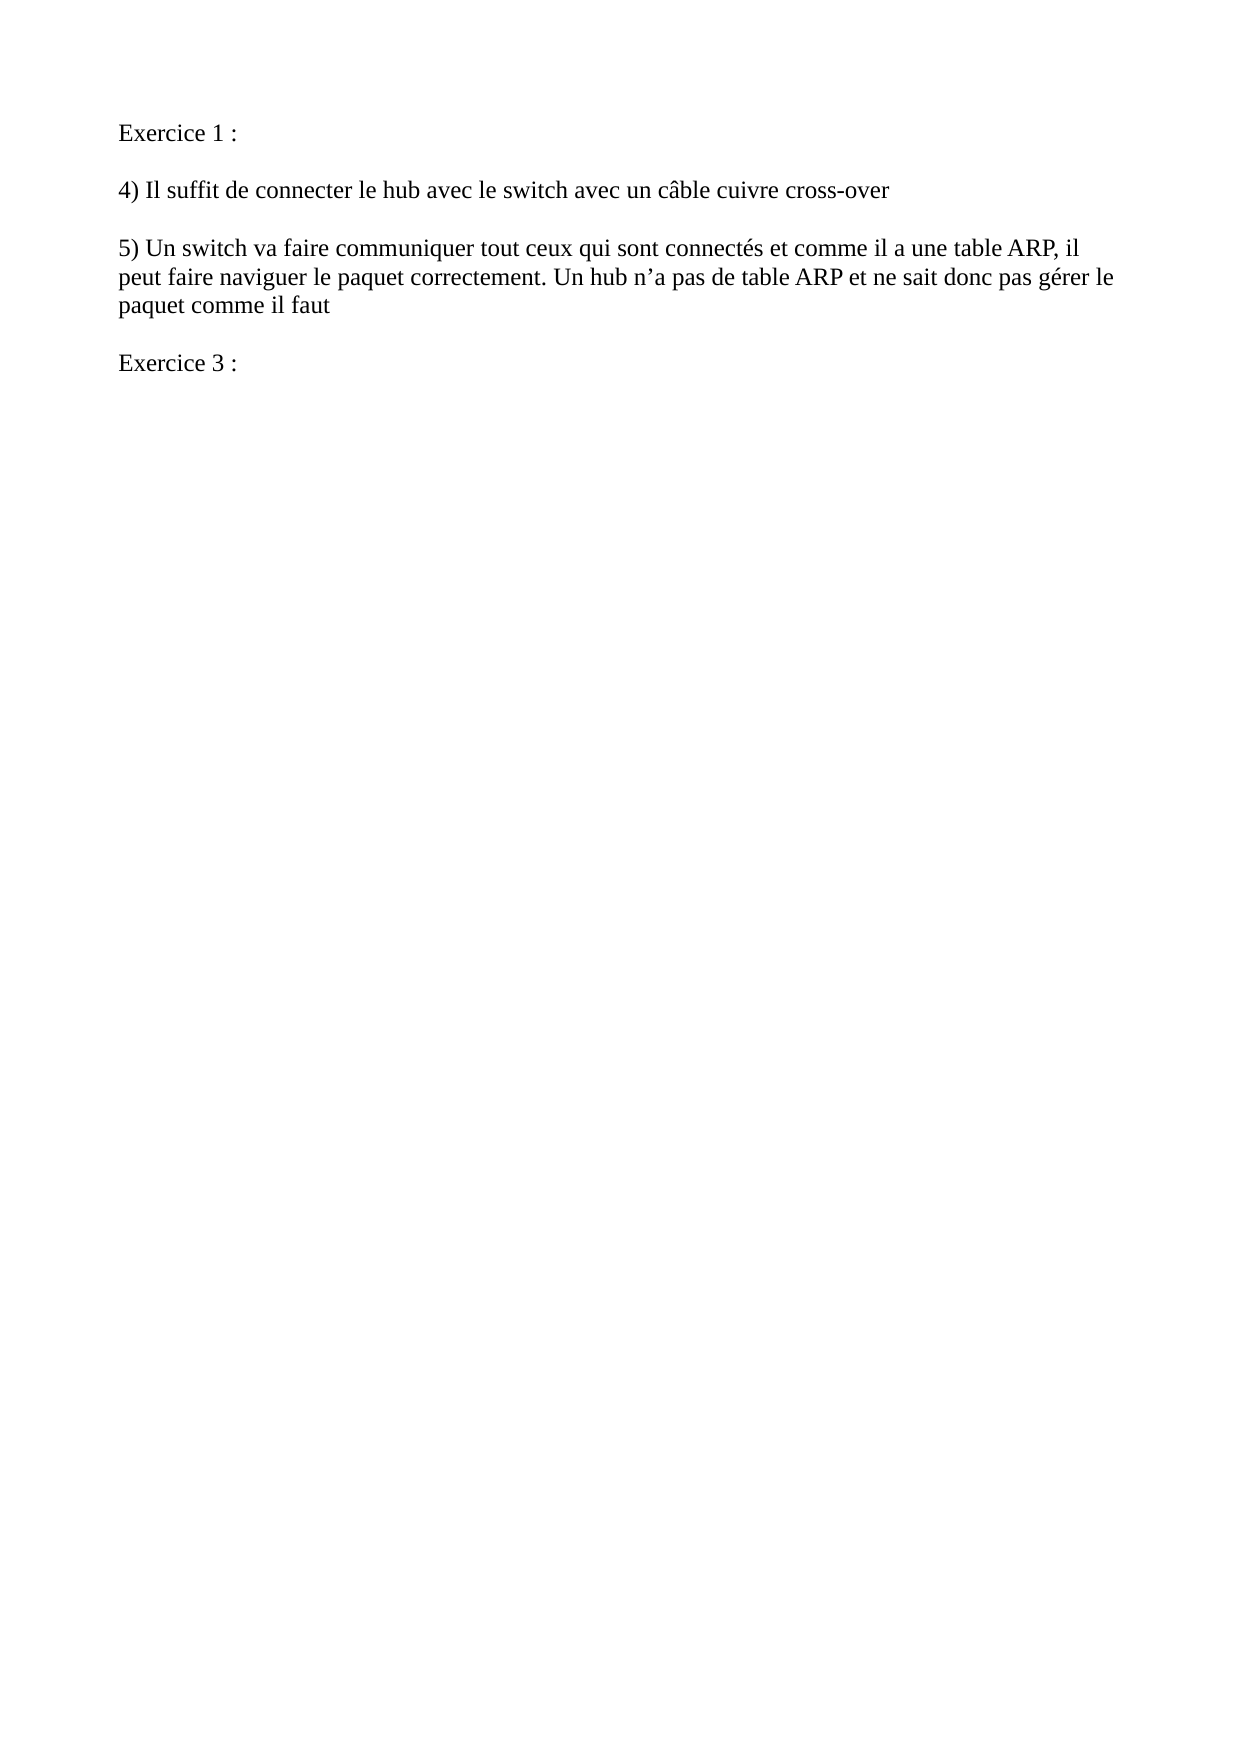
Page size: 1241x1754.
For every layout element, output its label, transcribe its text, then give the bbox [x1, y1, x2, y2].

text Exercice 3 : [118, 348, 1122, 377]
text 4) Il suffit de connecter le hub avec le switch avec un câble cuivre cross-over [118, 176, 1122, 204]
text 5) Un switch va faire communiquer tout ceux qui sont connectés et comme il a une table ARP, il peut faire naviguer le paquet correctement. Un hub n’a pas de table ARP et ne sait donc pas gérer le paquet comme il faut [118, 233, 1122, 319]
text Exercice 1 : [118, 118, 1122, 147]
